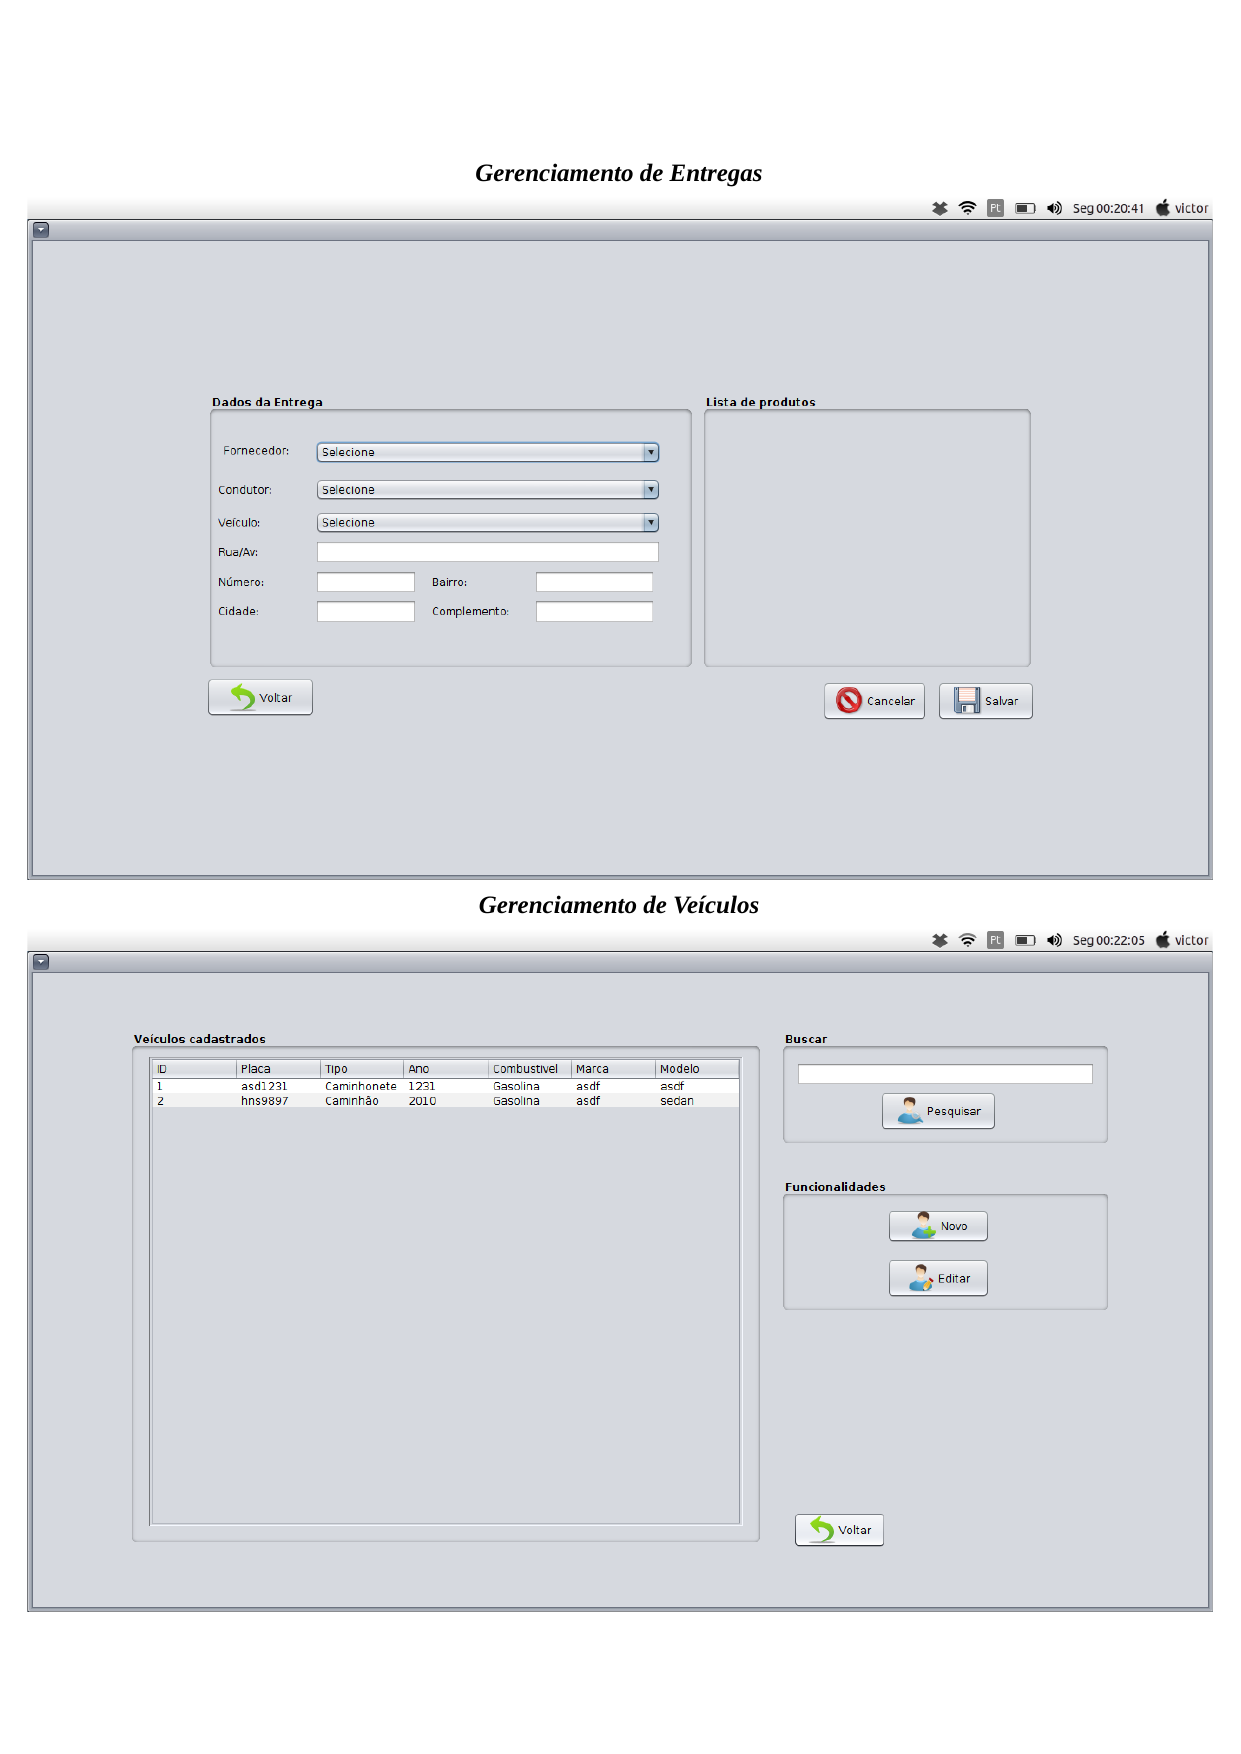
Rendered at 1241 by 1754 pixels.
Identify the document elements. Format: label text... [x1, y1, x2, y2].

subtitle Gerenciamento de Entregas [118, 158, 1122, 186]
picture [27, 929, 1213, 1612]
subtitle Gerenciamento de Veículos [118, 880, 1122, 919]
picture [27, 197, 1213, 880]
